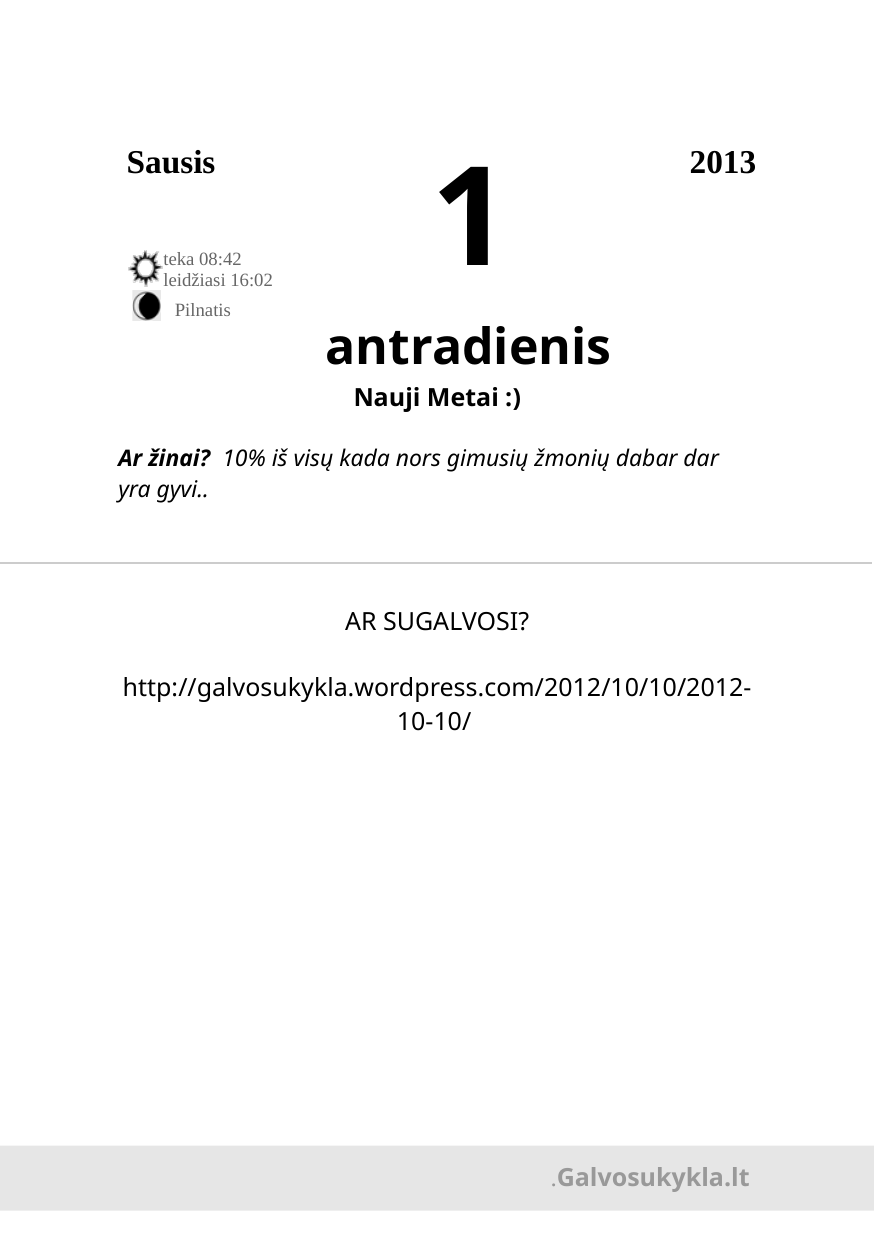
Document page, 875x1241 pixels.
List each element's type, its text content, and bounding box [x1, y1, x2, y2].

table_header Pilnatis [118, 288, 298, 379]
table_header 1 antradienis [299, 118, 638, 379]
table_header Sausis teka 08:42 leidžiasi 16:02 [118, 118, 298, 287]
text http://galvosukykla.wordpress.com/2012/10/10/2012-10-10/ [118, 669, 756, 737]
text Nauji Metai :) [118, 379, 756, 413]
text AR SUGALVOSI? [118, 604, 756, 638]
text Ar žinai? 10% iš visų kada nors gimusių žmonių dabar dar yra gyvi.. [118, 442, 756, 504]
table_header 2013 [638, 118, 756, 379]
